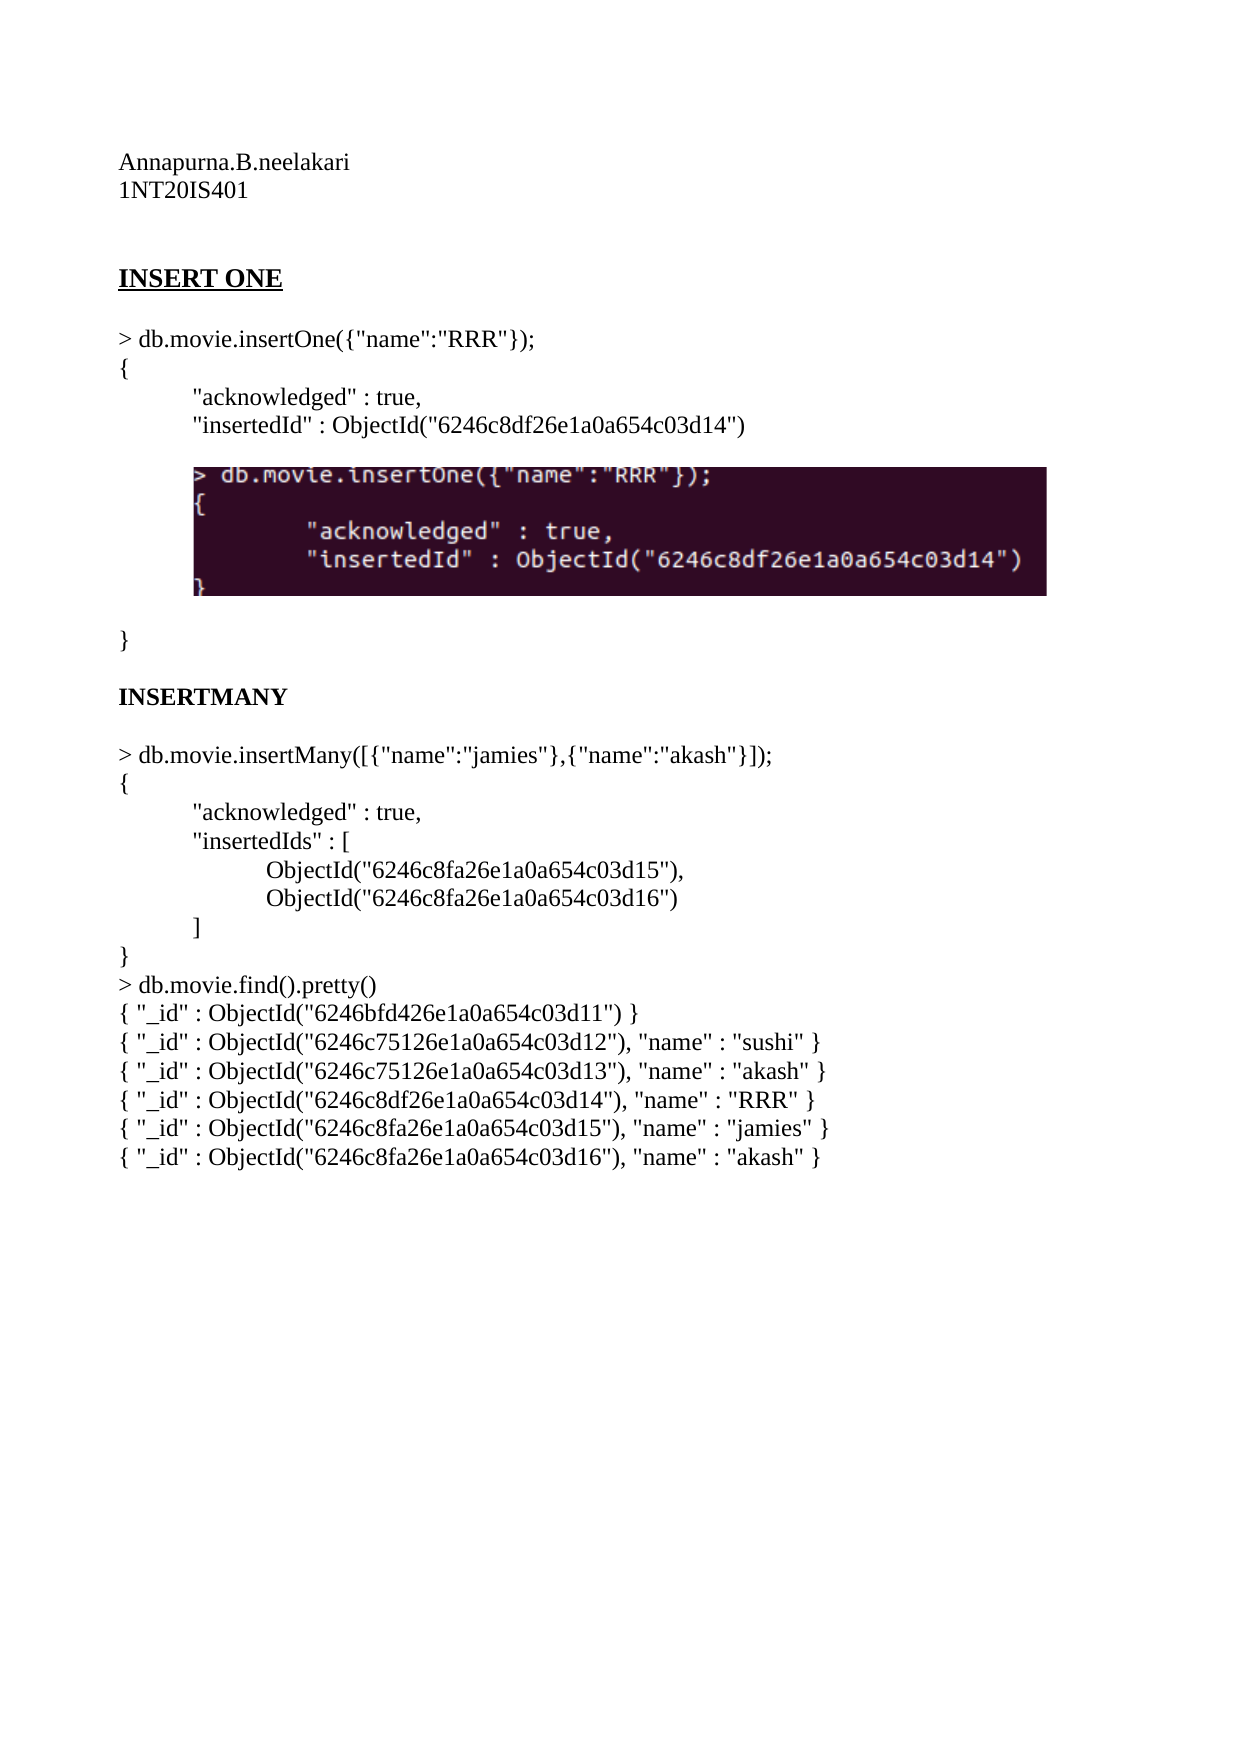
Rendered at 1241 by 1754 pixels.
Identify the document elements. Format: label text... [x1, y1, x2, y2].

picture [193, 467, 1047, 596]
text ] [118, 912, 1122, 941]
text } [118, 941, 1122, 970]
text { "_id" : ObjectId("6246c8fa26e1a0a654c03d15"), "name" : "jamies" } [118, 1113, 1122, 1142]
text 1NT20IS401 [118, 176, 1122, 204]
text "insertedId" : ObjectId("6246c8df26e1a0a654c03d14") [118, 410, 1122, 439]
text INSERTMANY [118, 682, 1122, 711]
text > db.movie.insertOne({"name":"RRR"}); [118, 324, 1122, 353]
text } [118, 625, 1122, 653]
text { "_id" : ObjectId("6246bfd426e1a0a654c03d11") } [118, 998, 1122, 1027]
text INSERT ONE [118, 262, 1122, 293]
text "acknowledged" : true, [118, 797, 1122, 826]
text Annapurna.B.neelakari [118, 147, 1122, 176]
text { [118, 353, 1122, 382]
text > db.movie.find().pretty() [118, 970, 1122, 998]
text "insertedIds" : [ [118, 826, 1122, 855]
text { "_id" : ObjectId("6246c75126e1a0a654c03d12"), "name" : "sushi" } [118, 1027, 1122, 1056]
text { [118, 768, 1122, 797]
text > db.movie.insertMany([{"name":"jamies"},{"name":"akash"}]); [118, 740, 1122, 768]
text "acknowledged" : true, [118, 382, 1122, 410]
text { "_id" : ObjectId("6246c75126e1a0a654c03d13"), "name" : "akash" } [118, 1056, 1122, 1085]
text ObjectId("6246c8fa26e1a0a654c03d16") [118, 883, 1122, 912]
text { "_id" : ObjectId("6246c8fa26e1a0a654c03d16"), "name" : "akash" } [118, 1142, 1122, 1171]
text ObjectId("6246c8fa26e1a0a654c03d15"), [118, 855, 1122, 883]
text { "_id" : ObjectId("6246c8df26e1a0a654c03d14"), "name" : "RRR" } [118, 1085, 1122, 1113]
